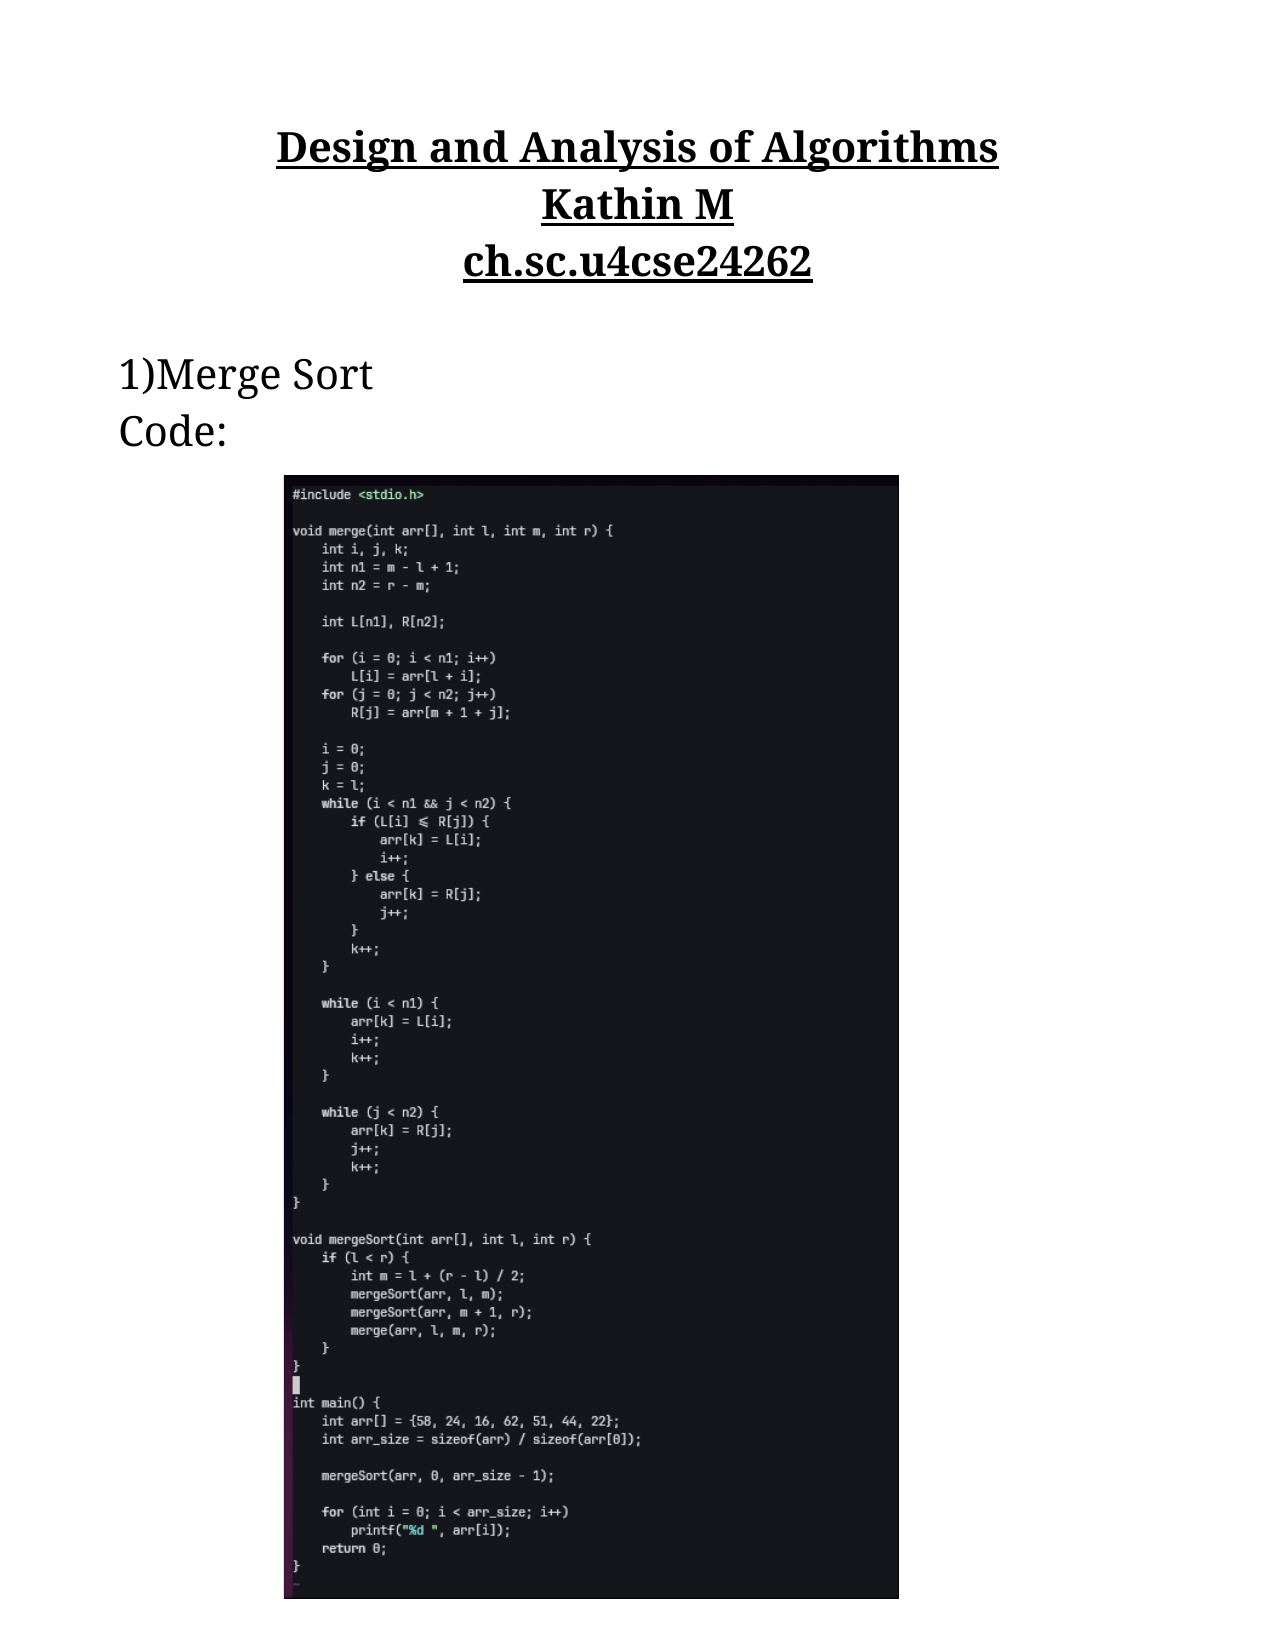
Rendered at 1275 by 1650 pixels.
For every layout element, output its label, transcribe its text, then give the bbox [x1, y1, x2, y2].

text Kathin M [118, 175, 1157, 232]
text ch.sc.u4cse24262 [118, 232, 1157, 288]
text 1)Merge Sort [118, 345, 1157, 402]
text Code: [118, 402, 1157, 459]
text Design and Analysis of Algorithms [118, 118, 1157, 175]
picture [283, 475, 899, 1599]
